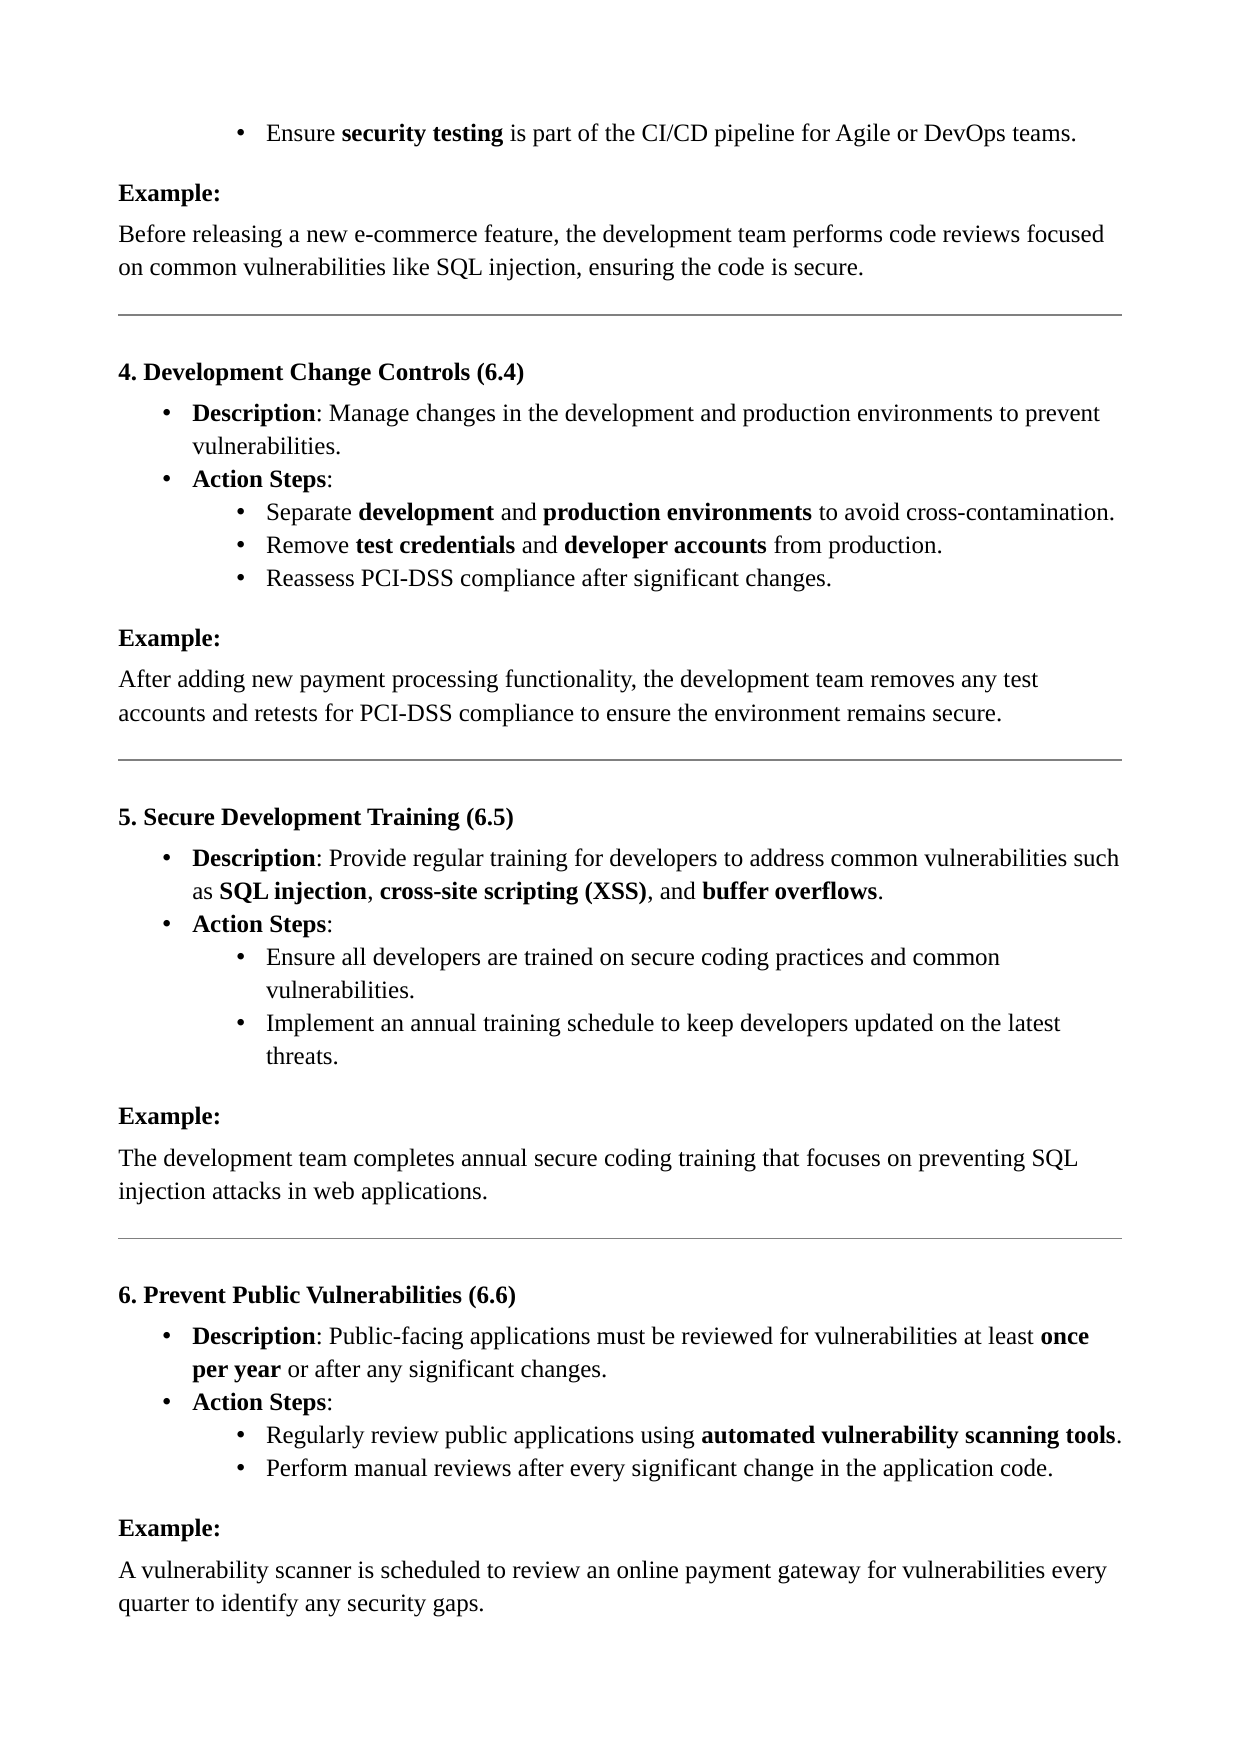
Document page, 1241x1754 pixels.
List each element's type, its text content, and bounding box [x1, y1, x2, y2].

list Action Steps: [162, 464, 1122, 493]
list Ensure security testing is part of the CI/CD pipeline for Agile or DevOps teams. [236, 118, 1122, 147]
subtitle Example: [118, 178, 1122, 207]
text The development team completes annual secure coding training that focuses on preventing SQL injection attacks in web applications. [118, 1143, 1122, 1204]
subtitle Example: [118, 1101, 1122, 1130]
list Perform manual reviews after every significant change in the application code. [236, 1453, 1122, 1482]
list Description: Manage changes in the development and production environments to prevent vulnerabilities. [162, 398, 1122, 460]
list Regularly review public applications using automated vulnerability scanning tools. [236, 1420, 1122, 1449]
subtitle Example: [118, 623, 1122, 652]
list Implement an annual training schedule to keep developers updated on the latest threats. [236, 1008, 1122, 1070]
subtitle 4. Development Change Controls (6.4) [118, 357, 1122, 386]
list Description: Public-facing applications must be reviewed for vulnerabilities at least once per year or after any significant changes. [162, 1321, 1122, 1383]
subtitle 6. Prevent Public Vulnerabilities (6.6) [118, 1280, 1122, 1309]
subtitle 5. Secure Development Training (6.5) [118, 802, 1122, 831]
list Separate development and production environments to avoid cross-contamination. [236, 497, 1122, 526]
text After adding new payment processing functionality, the development team removes any test accounts and retests for PCI-DSS compliance to ensure the environment remains secure. [118, 664, 1122, 726]
list Ensure all developers are trained on secure coding practices and common vulnerabilities. [236, 942, 1122, 1004]
text Before releasing a new e-commerce feature, the development team performs code reviews focused on common vulnerabilities like SQL injection, ensuring the code is secure. [118, 219, 1122, 281]
text A vulnerability scanner is scheduled to review an online payment gateway for vulnerabilities every quarter to identify any security gaps. [118, 1555, 1122, 1617]
list Reassess PCI-DSS compliance after significant changes. [236, 563, 1122, 592]
list Description: Provide regular training for developers to address common vulnerabilities such as SQL injection, cross-site scripting (XSS), and buffer overflows. [162, 843, 1122, 905]
list Action Steps: [162, 1387, 1122, 1416]
subtitle Example: [118, 1513, 1122, 1542]
list Action Steps: [162, 909, 1122, 938]
list Remove test credentials and developer accounts from production. [236, 530, 1122, 559]
